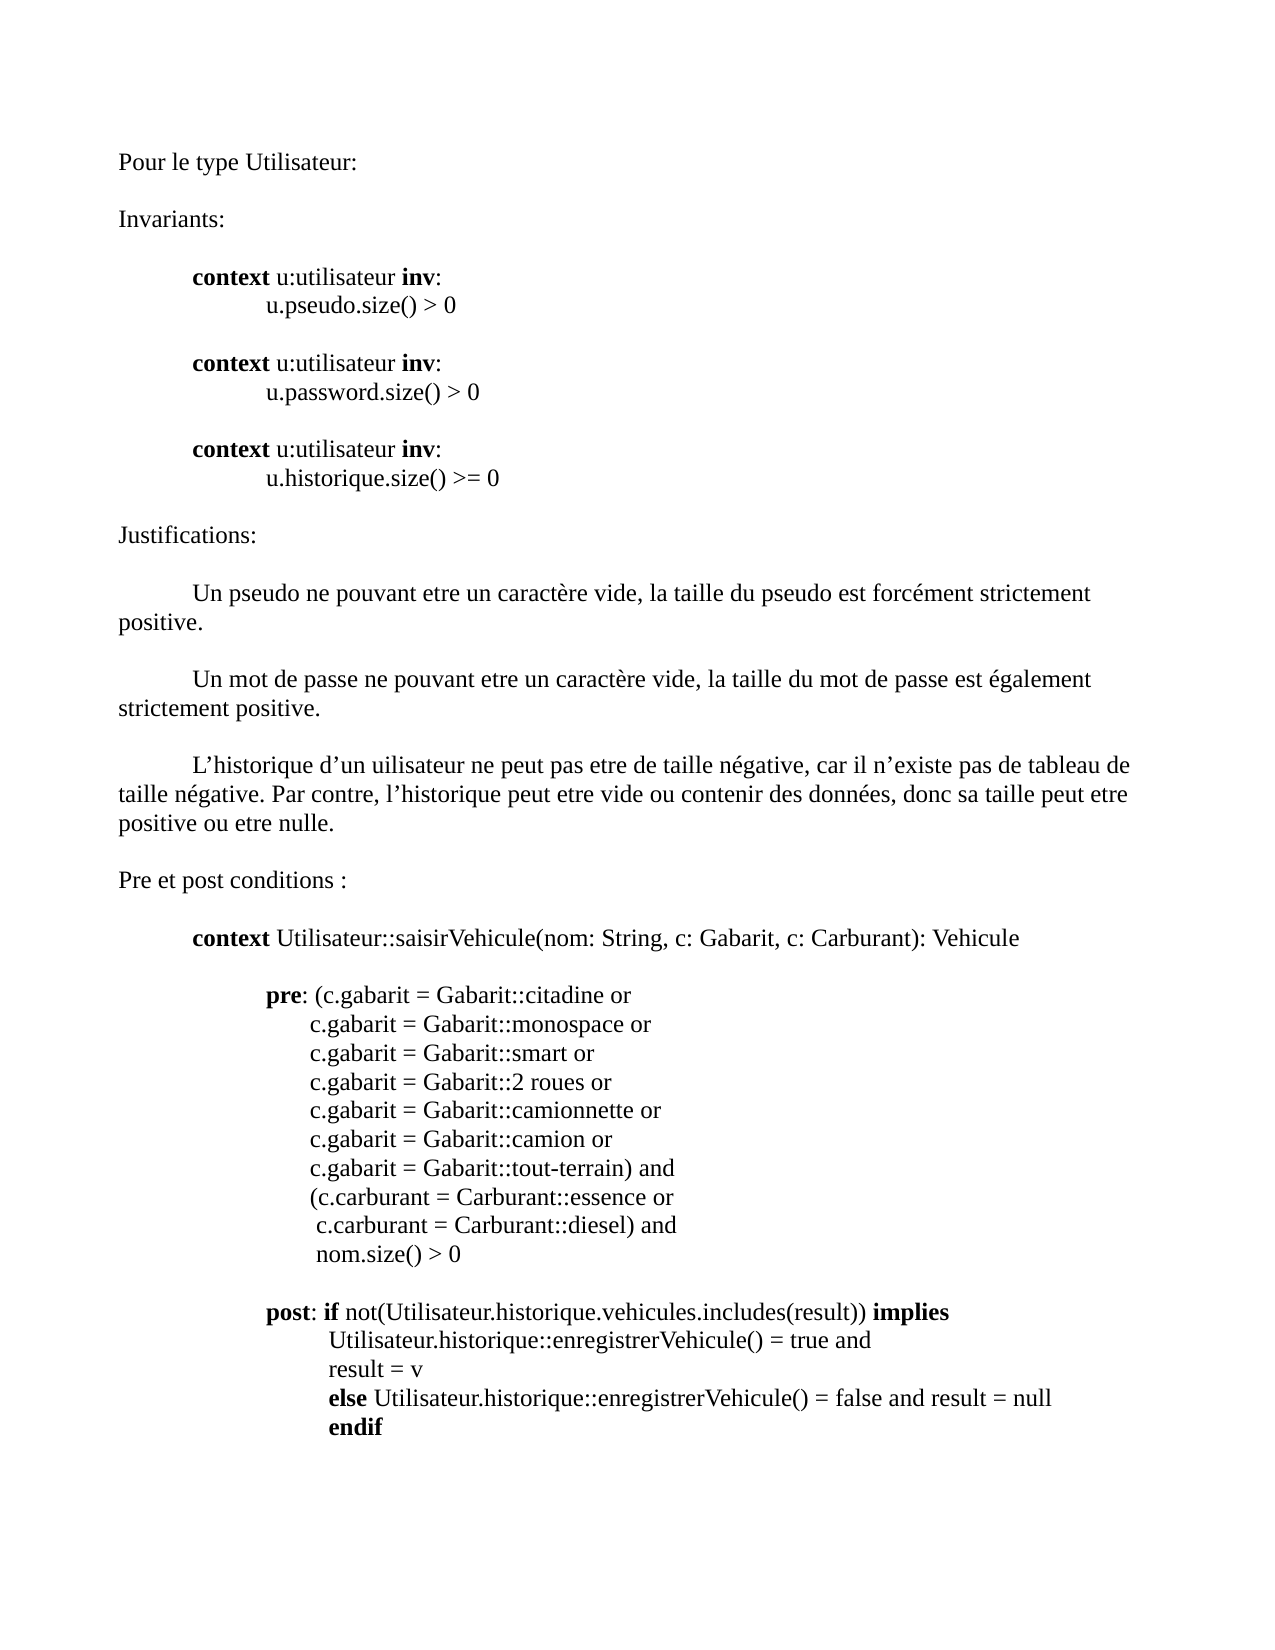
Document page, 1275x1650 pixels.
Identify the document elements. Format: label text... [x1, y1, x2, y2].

text else Utilisateur.historique::enregistrerVehicule() = false and result = null [118, 1383, 1157, 1412]
text u.pseudo.size() > 0 [118, 291, 1157, 319]
text result = v [118, 1354, 1157, 1383]
text u.historique.size() >= 0 [118, 463, 1157, 492]
text Pour le type Utilisateur: [118, 147, 1157, 176]
text context u:utilisateur inv: [118, 434, 1157, 463]
text Justifications: [118, 521, 1157, 549]
text (c.carburant = Carburant::essence or [118, 1182, 1157, 1211]
text endif [118, 1412, 1157, 1441]
text c.gabarit = Gabarit::camionnette or [118, 1096, 1157, 1124]
text pre: (c.gabarit = Gabarit::citadine or [118, 981, 1157, 1009]
text nom.size() > 0 [118, 1239, 1157, 1268]
text c.gabarit = Gabarit::2 roues or [118, 1067, 1157, 1096]
text Utilisateur.historique::enregistrerVehicule() = true and [118, 1326, 1157, 1354]
text context u:utilisateur inv: [118, 348, 1157, 377]
text Un mot de passe ne pouvant etre un caractère vide, la taille du mot de passe est également strictement positive. [118, 664, 1157, 722]
text c.gabarit = Gabarit::monospace or [118, 1009, 1157, 1038]
text c.gabarit = Gabarit::camion or [118, 1124, 1157, 1153]
text post: if not(Utilisateur.historique.vehicules.includes(result)) implies [118, 1297, 1157, 1326]
text context Utilisateur::saisirVehicule(nom: String, c: Gabarit, c: Carburant): Vehicule [118, 923, 1157, 952]
text Pre et post conditions : [118, 866, 1157, 894]
text c.gabarit = Gabarit::smart or [118, 1038, 1157, 1067]
text Un pseudo ne pouvant etre un caractère vide, la taille du pseudo est forcément strictement positive. [118, 578, 1157, 636]
text Invariants: [118, 204, 1157, 233]
text context u:utilisateur inv: [118, 262, 1157, 291]
text c.carburant = Carburant::diesel) and [118, 1211, 1157, 1239]
text u.password.size() > 0 [118, 377, 1157, 406]
text L’historique d’un uilisateur ne peut pas etre de taille négative, car il n’existe pas de tableau de taille négative. Par contre, l’historique peut etre vide ou contenir des données, donc sa taille peut etre positive ou etre nulle. [118, 751, 1157, 837]
text c.gabarit = Gabarit::tout-terrain) and [118, 1153, 1157, 1182]
